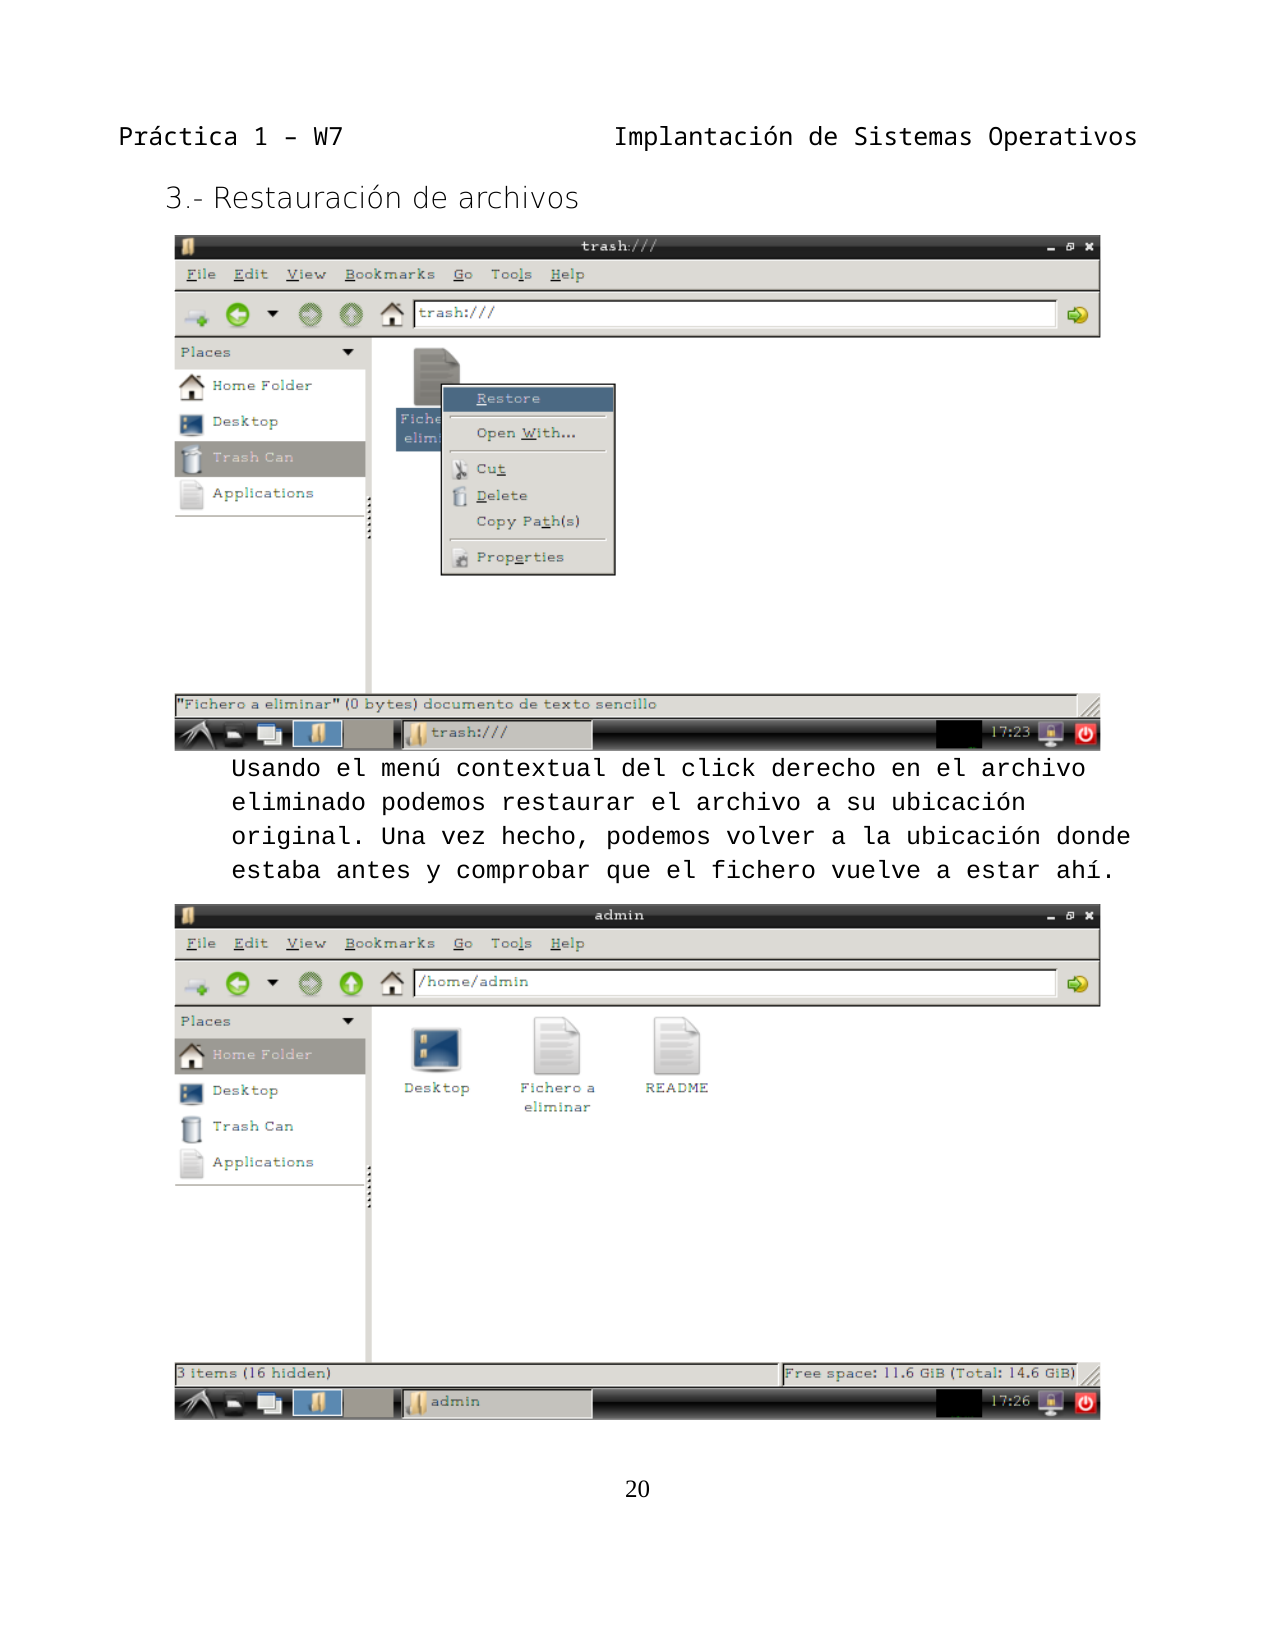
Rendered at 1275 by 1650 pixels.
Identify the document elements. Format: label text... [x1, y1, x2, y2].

list Restauración de archivos [156, 182, 1157, 216]
text Usando el menú contextual del click derecho en el archivo eliminado podemos restaurar el archivo a su ubicación original. Una vez hecho, podemos volver a la ubicación donde estaba antes y comprobar que el fichero vuelve a estar ahí. [231, 235, 1157, 886]
picture [174, 904, 1101, 1420]
picture [174, 235, 1101, 751]
